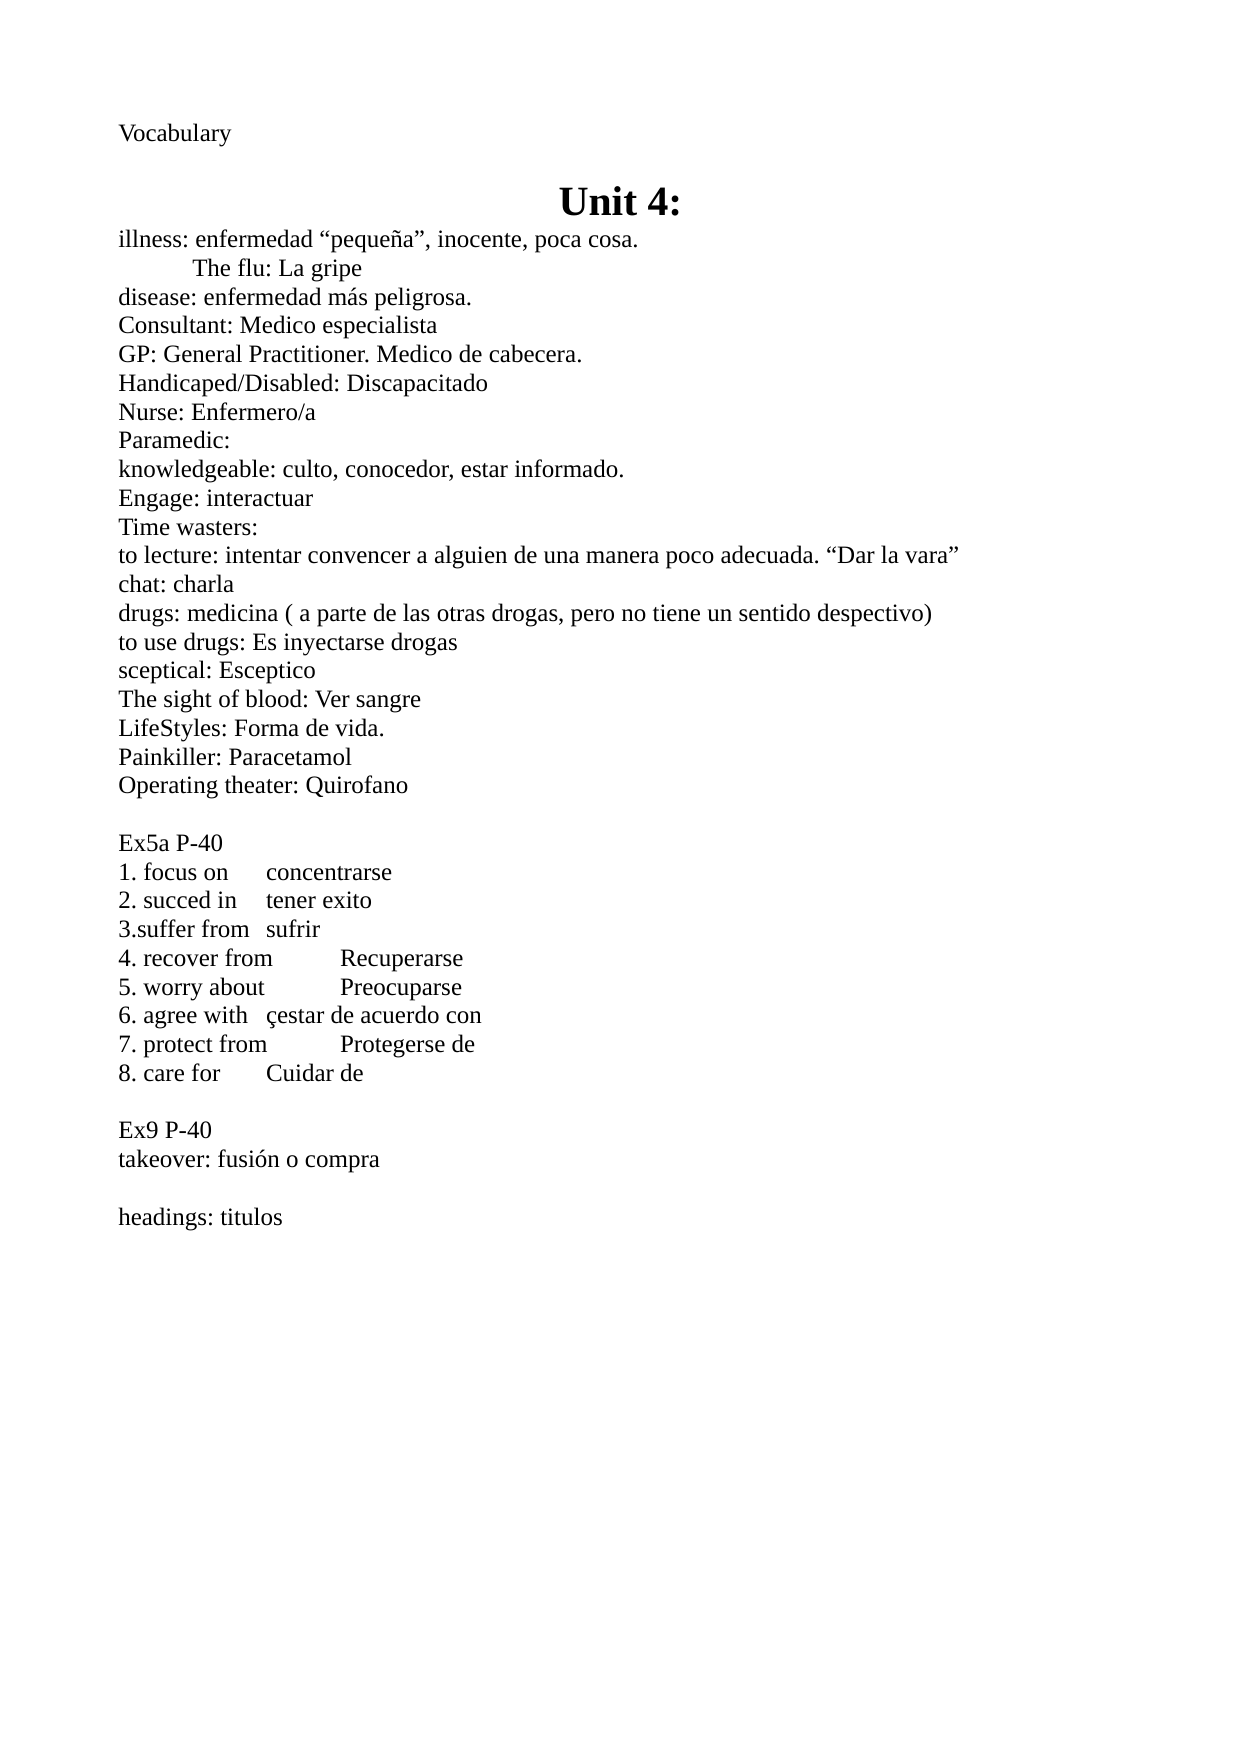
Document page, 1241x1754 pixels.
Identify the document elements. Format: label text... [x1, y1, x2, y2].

text drugs: medicina ( a parte de las otras drogas, pero no tiene un sentido despectivo) [118, 598, 1122, 627]
text sceptical: Esceptico [118, 656, 1122, 684]
text Engage: interactuar [118, 483, 1122, 512]
text 5. worry about Preocuparse [118, 972, 1122, 1001]
text Nurse: Enfermero/a [118, 397, 1122, 426]
text knowledgeable: culto, conocedor, estar informado. [118, 454, 1122, 483]
text 6. agree with çestar de acuerdo con [118, 1001, 1122, 1029]
text Ex5a P-40 [118, 828, 1122, 857]
text Operating theater: Quirofano [118, 771, 1122, 799]
text The sight of blood: Ver sangre [118, 684, 1122, 713]
text 1. focus on concentrarse [118, 857, 1122, 886]
text to lecture: intentar convencer a alguien de una manera poco adecuada. “Dar la vara” [118, 541, 1122, 569]
text 3.suffer from sufrir [118, 914, 1122, 943]
text to use drugs: Es inyectarse drogas [118, 627, 1122, 656]
text takeover: fusión o compra [118, 1144, 1122, 1173]
text Paramedic: [118, 426, 1122, 454]
text GP: General Practitioner. Medico de cabecera. [118, 339, 1122, 368]
text Consultant: Medico especialista [118, 311, 1122, 339]
text illness: enfermedad “pequeña”, inocente, poca cosa. [118, 224, 1122, 253]
text 8. care for Cuidar de [118, 1058, 1122, 1087]
text chat: charla [118, 569, 1122, 598]
text headings: titulos [118, 1202, 1122, 1231]
text Handicaped/Disabled: Discapacitado [118, 368, 1122, 397]
text Unit 4: [118, 176, 1122, 224]
text LifeStyles: Forma de vida. [118, 713, 1122, 742]
text 7. protect from Protegerse de [118, 1029, 1122, 1058]
text 4. recover from Recuperarse [118, 943, 1122, 972]
text The flu: La gripe [118, 253, 1122, 282]
text 2. succed in tener exito [118, 886, 1122, 914]
text Painkiller: Paracetamol [118, 742, 1122, 771]
text Time wasters: [118, 512, 1122, 541]
text disease: enfermedad más peligrosa. [118, 282, 1122, 311]
text Ex9 P-40 [118, 1116, 1122, 1144]
